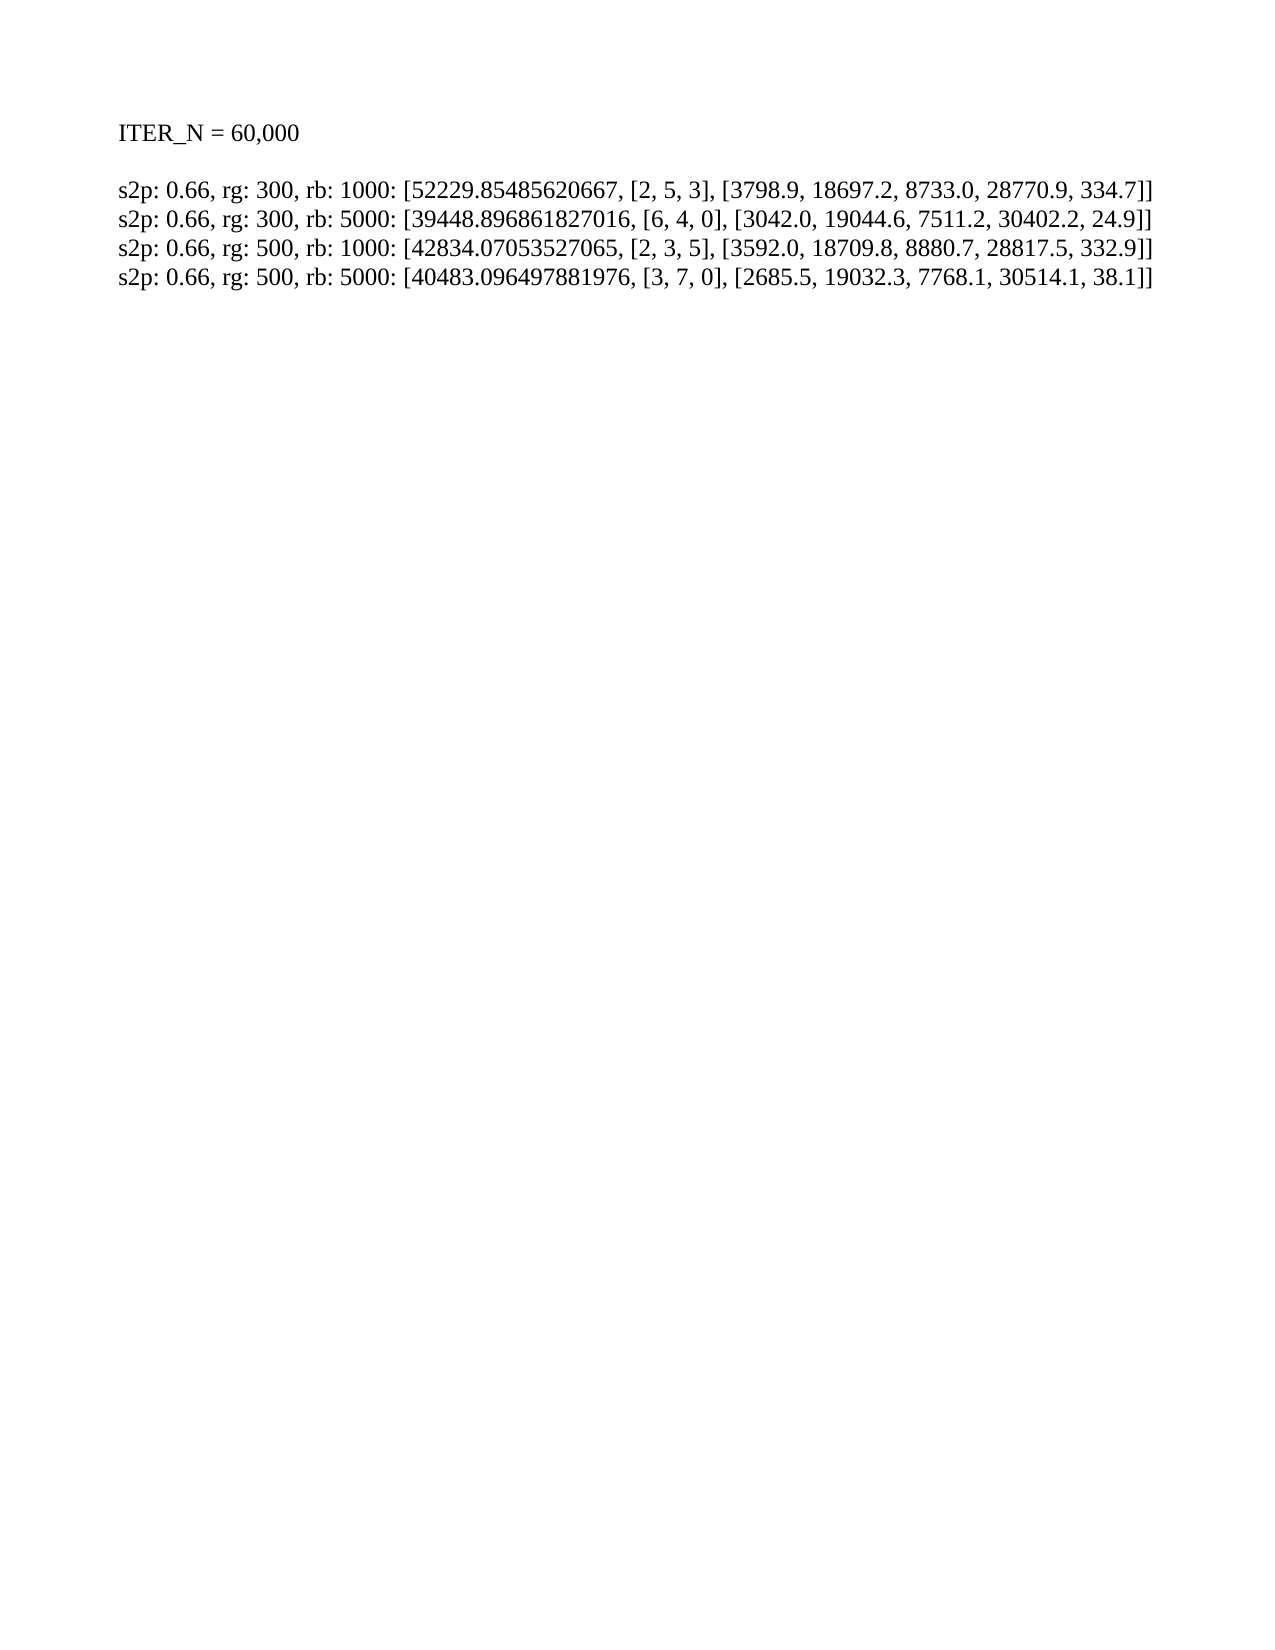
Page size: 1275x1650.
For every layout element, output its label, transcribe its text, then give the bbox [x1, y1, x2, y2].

text s2p: 0.66, rg: 500, rb: 5000: [40483.096497881976, [3, 7, 0], [2685.5, 19032.3, 7768.1, 30514.1, 38.1]] [118, 262, 1157, 291]
text s2p: 0.66, rg: 300, rb: 5000: [39448.896861827016, [6, 4, 0], [3042.0, 19044.6, 7511.2, 30402.2, 24.9]] [118, 204, 1157, 233]
text ITER_N = 60,000 [118, 118, 1157, 147]
text s2p: 0.66, rg: 300, rb: 1000: [52229.85485620667, [2, 5, 3], [3798.9, 18697.2, 8733.0, 28770.9, 334.7]] [118, 176, 1157, 204]
text s2p: 0.66, rg: 500, rb: 1000: [42834.07053527065, [2, 3, 5], [3592.0, 18709.8, 8880.7, 28817.5, 332.9]] [118, 233, 1157, 262]
